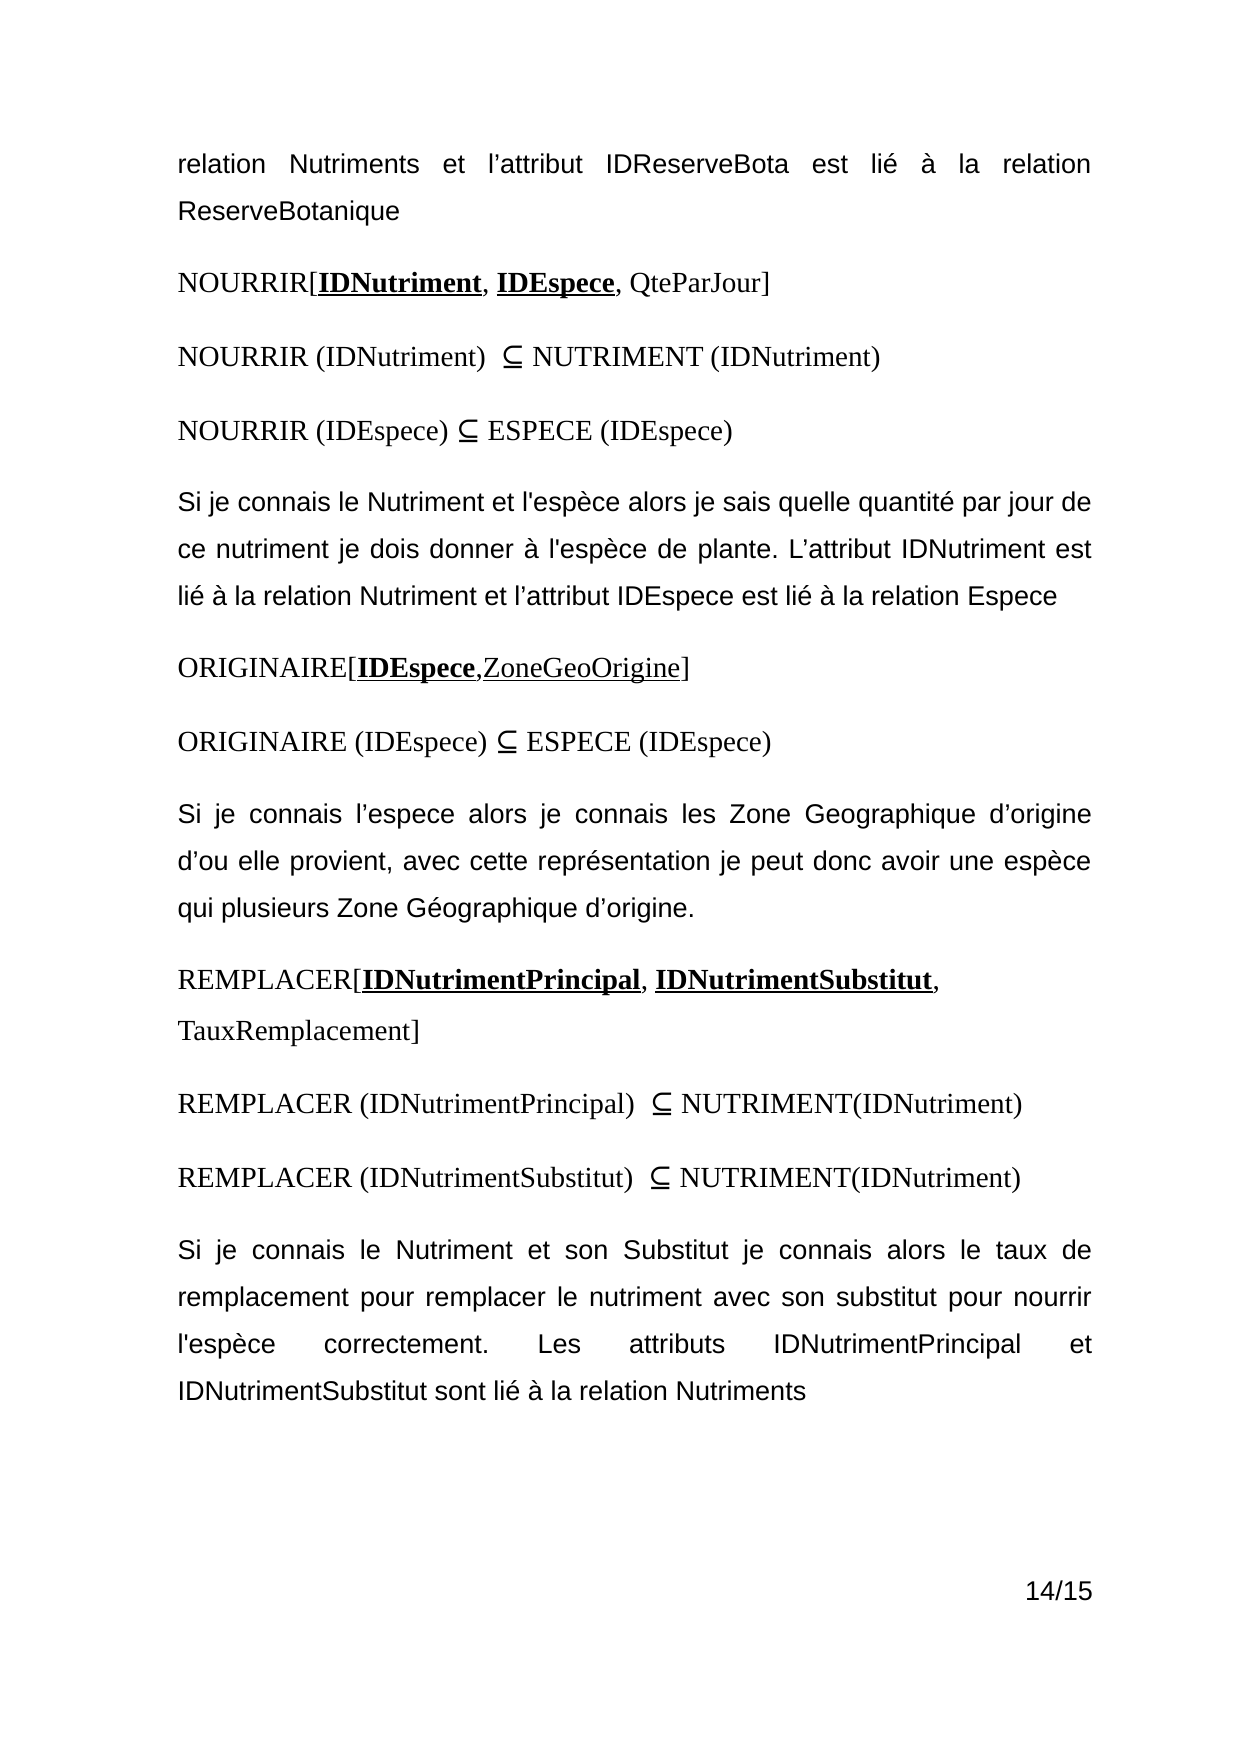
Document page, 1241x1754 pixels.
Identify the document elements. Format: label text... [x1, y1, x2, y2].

text relation Nutriments et l’attribut IDReserveBota est lié à la relation ReserveBotanique [177, 148, 1093, 226]
text NOURRIR (IDEspece) ⊆ ESPECE (IDEspece) [177, 413, 1093, 446]
text Si je connais le Nutriment et son Substitut je connais alors le taux de remplacement pour remplacer le nutriment avec son substitut pour nourrir l'espèce correctement. Les attributs IDNutrimentPrincipal et IDNutrimentSubstitut sont lié à la relation Nutriments [177, 1234, 1093, 1406]
text ORIGINAIRE (IDEspece) ⊆ ESPECE (IDEspece) [177, 724, 1093, 758]
text Si je connais l’espece alors je connais les Zone Geographique d’origine d’ou elle provient, avec cette représentation je peut donc avoir une espèce qui plusieurs Zone Géographique d’origine. [177, 798, 1093, 923]
text REMPLACER (IDNutrimentPrincipal) ⊆ NUTRIMENT(IDNutriment) [177, 1087, 1093, 1120]
text REMPLACER (IDNutrimentSubstitut) ⊆ NUTRIMENT(IDNutriment) [177, 1161, 1093, 1194]
text NOURRIR (IDNutriment) ⊆ NUTRIMENT (IDNutriment) [177, 339, 1093, 372]
text NOURRIR[IDNutriment, IDEspece, QteParJour] [177, 265, 1093, 298]
text ORIGINAIRE[IDEspece,ZoneGeoOrigine] [177, 651, 1093, 684]
text REMPLACER[IDNutrimentPrincipal, IDNutrimentSubstitut, TauxRemplacement] [177, 962, 1093, 1046]
text Si je connais le Nutriment et l'espèce alors je sais quelle quantité par jour de ce nutriment je dois donner à l'espèce de plante. L’attribut IDNutriment est lié à la relation Nutriment et l’attribut IDEspece est lié à la relation Espece [177, 486, 1093, 611]
